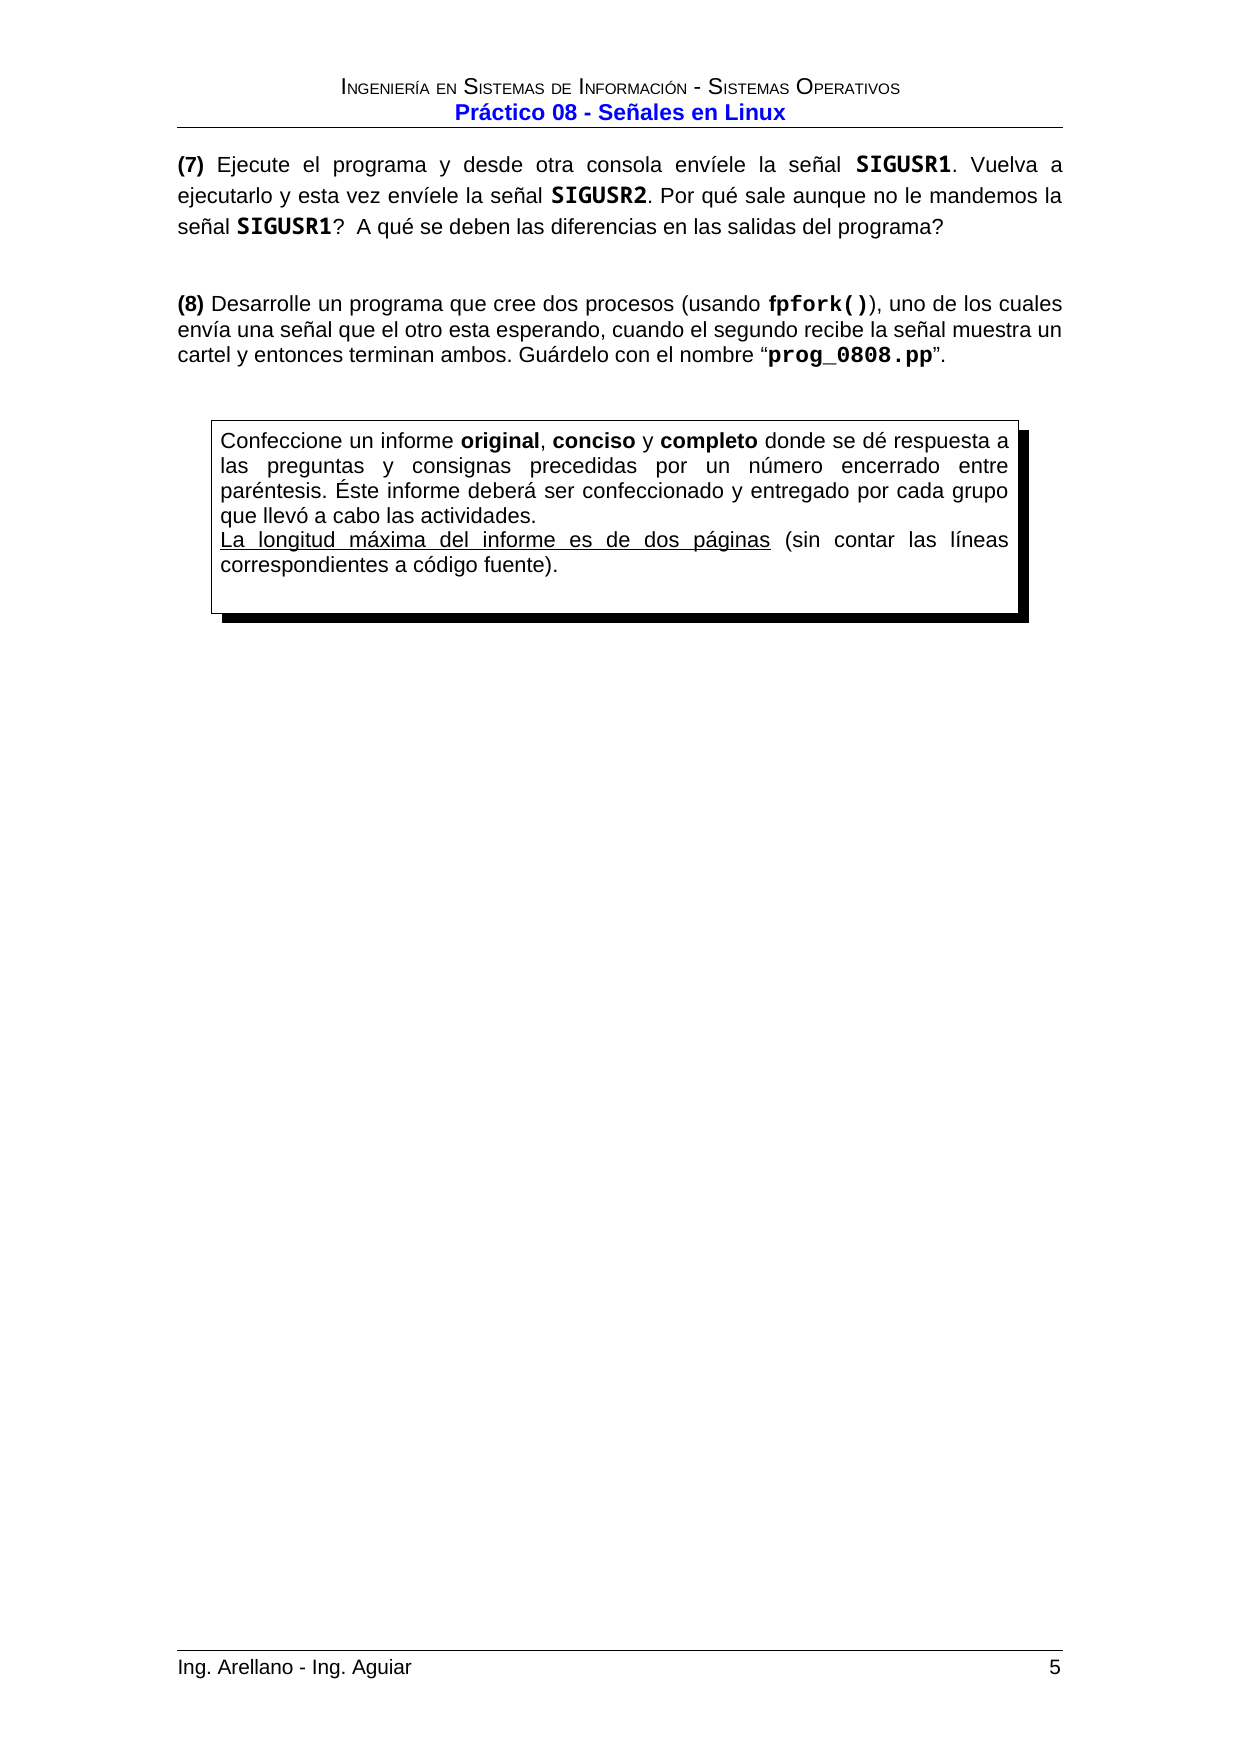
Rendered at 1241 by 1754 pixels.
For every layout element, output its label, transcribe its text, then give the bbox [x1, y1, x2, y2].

text La longitud máxima del informe es de dos páginas (sin contar las líneas correspondientes a código fuente). [220, 528, 1009, 577]
text Confeccione un informe original, conciso y completo donde se dé respuesta a las preguntas y consignas precedidas por un número encerrado entre paréntesis. Éste informe deberá ser confeccionado y entregado por cada grupo que llevó a cabo las actividades. [220, 429, 1009, 528]
text (7) Ejecute el programa y desde otra consola envíele la señal SIGUSR1. Vuelva a ejecutarlo y esta vez envíele la señal SIGUSR2. Por qué sale aunque no le mandemos la señal SIGUSR1? A qué se deben las diferencias en las salidas del programa? [177, 148, 1063, 241]
text (8) Desarrolle un programa que cree dos procesos (usando fpfork()), uno de los cuales envía una señal que el otro esta esperando, cuando el segundo recibe la señal muestra un cartel y entonces terminan ambos. Guárdelo con el nombre “prog_0808.pp”. [177, 291, 1063, 369]
